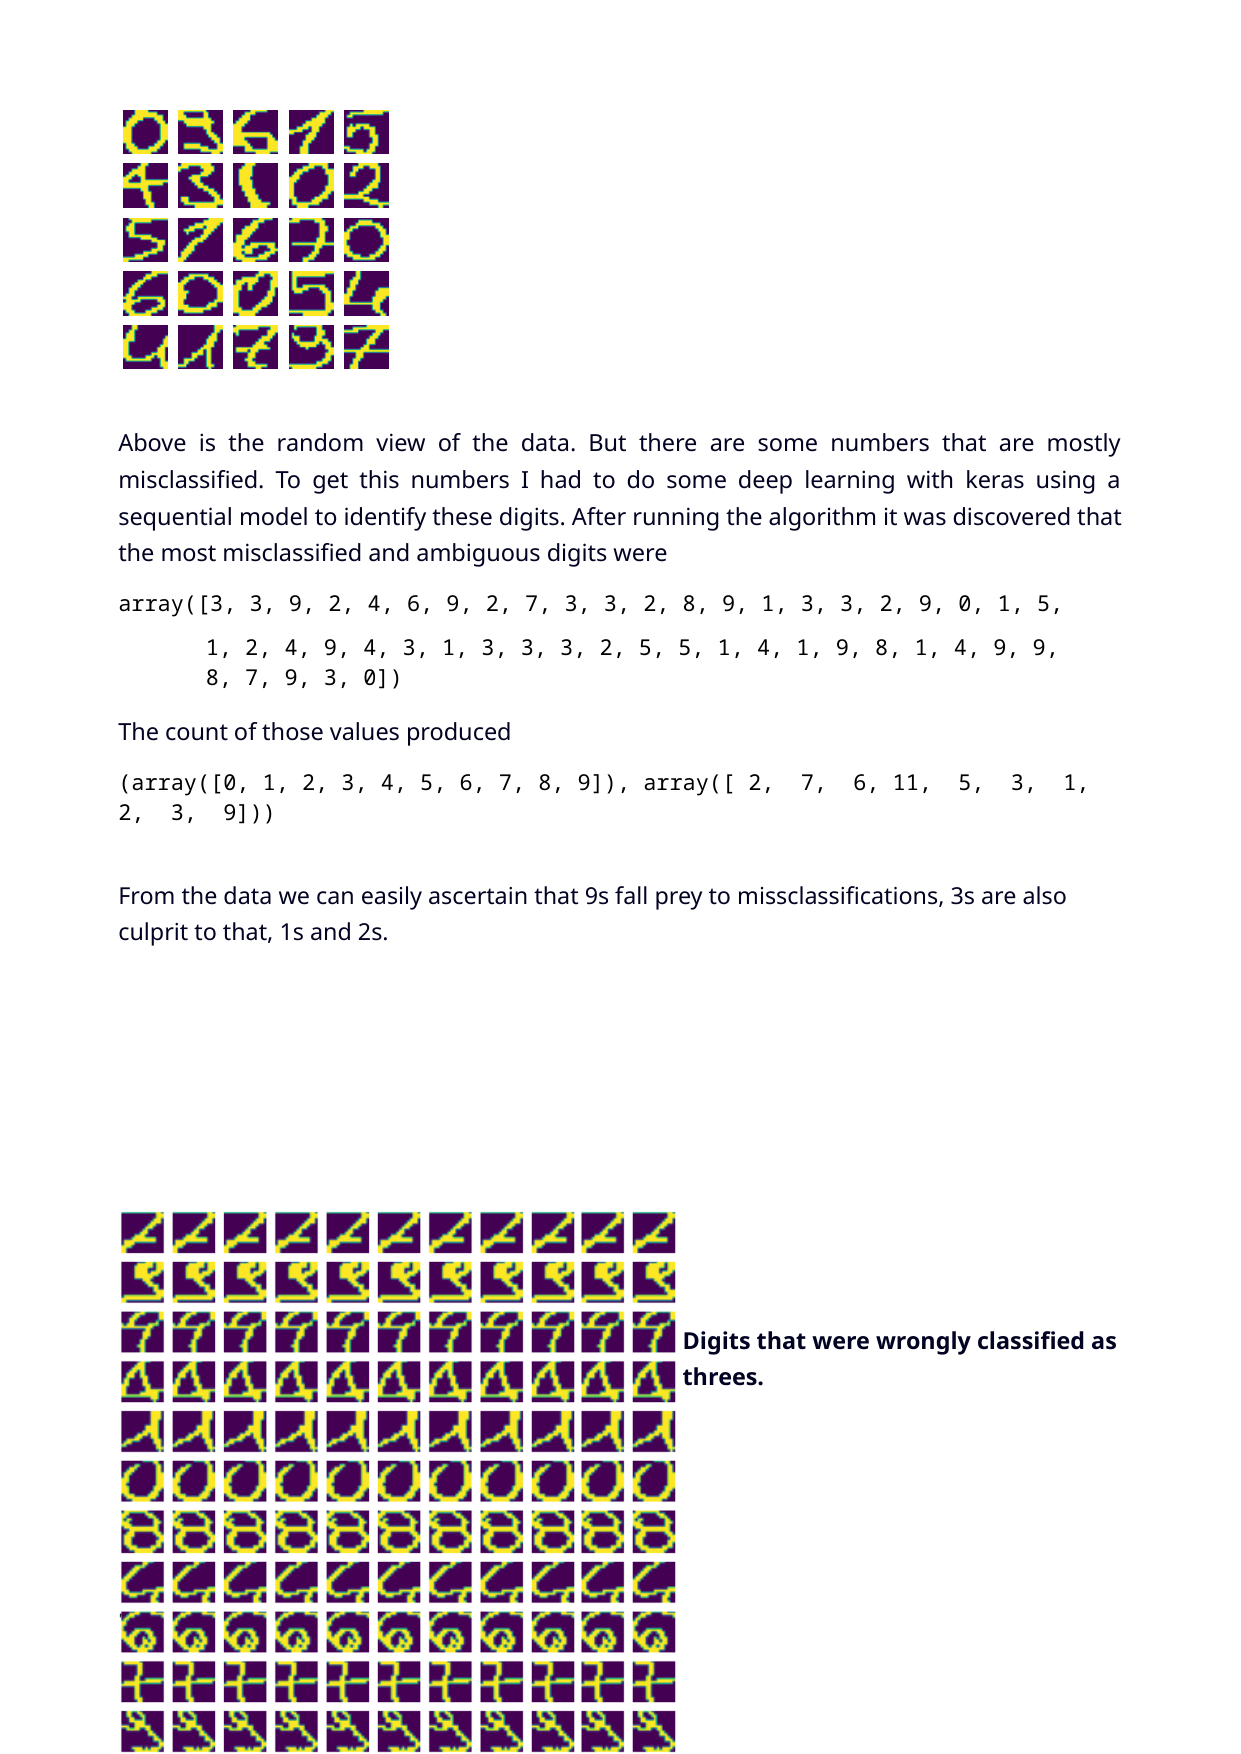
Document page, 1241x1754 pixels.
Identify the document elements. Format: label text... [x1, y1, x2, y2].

picture [120, 106, 389, 373]
text 1, 2, 4, 9, 4, 3, 1, 3, 3, 3, 2, 5, 5, 1, 4, 1, 9, 8, 1, 4, 9, 9, [118, 632, 1122, 662]
text (array([0, 1, 2, 3, 4, 5, 6, 7, 8, 9]), array([ 2, 7, 6, 11, 5, 3, 1, 2, 3, 9])) [118, 767, 1122, 826]
text Above is the random view of the data. But there are some numbers that are mostly misclassified. To get this numbers I had to do some deep learning with keras using a sequential model to identify these digits. After running the algorithm it was discovered that the most misclassified and ambiguous digits were [118, 426, 1122, 568]
text From the data we can easily ascertain that 9s fall prey to missclassifications, 3s are also culprit to that, 1s and 2s. [118, 879, 1122, 947]
text The count of those values produced [118, 716, 1122, 747]
picture [115, 1204, 683, 1754]
text array([3, 3, 9, 2, 4, 6, 9, 2, 7, 3, 3, 2, 8, 9, 1, 3, 3, 2, 9, 0, 1, 5, [118, 588, 1122, 618]
text Digits that were wrongly classified as threes. [683, 1324, 1122, 1392]
text 8, 7, 9, 3, 0]) [118, 662, 1122, 692]
